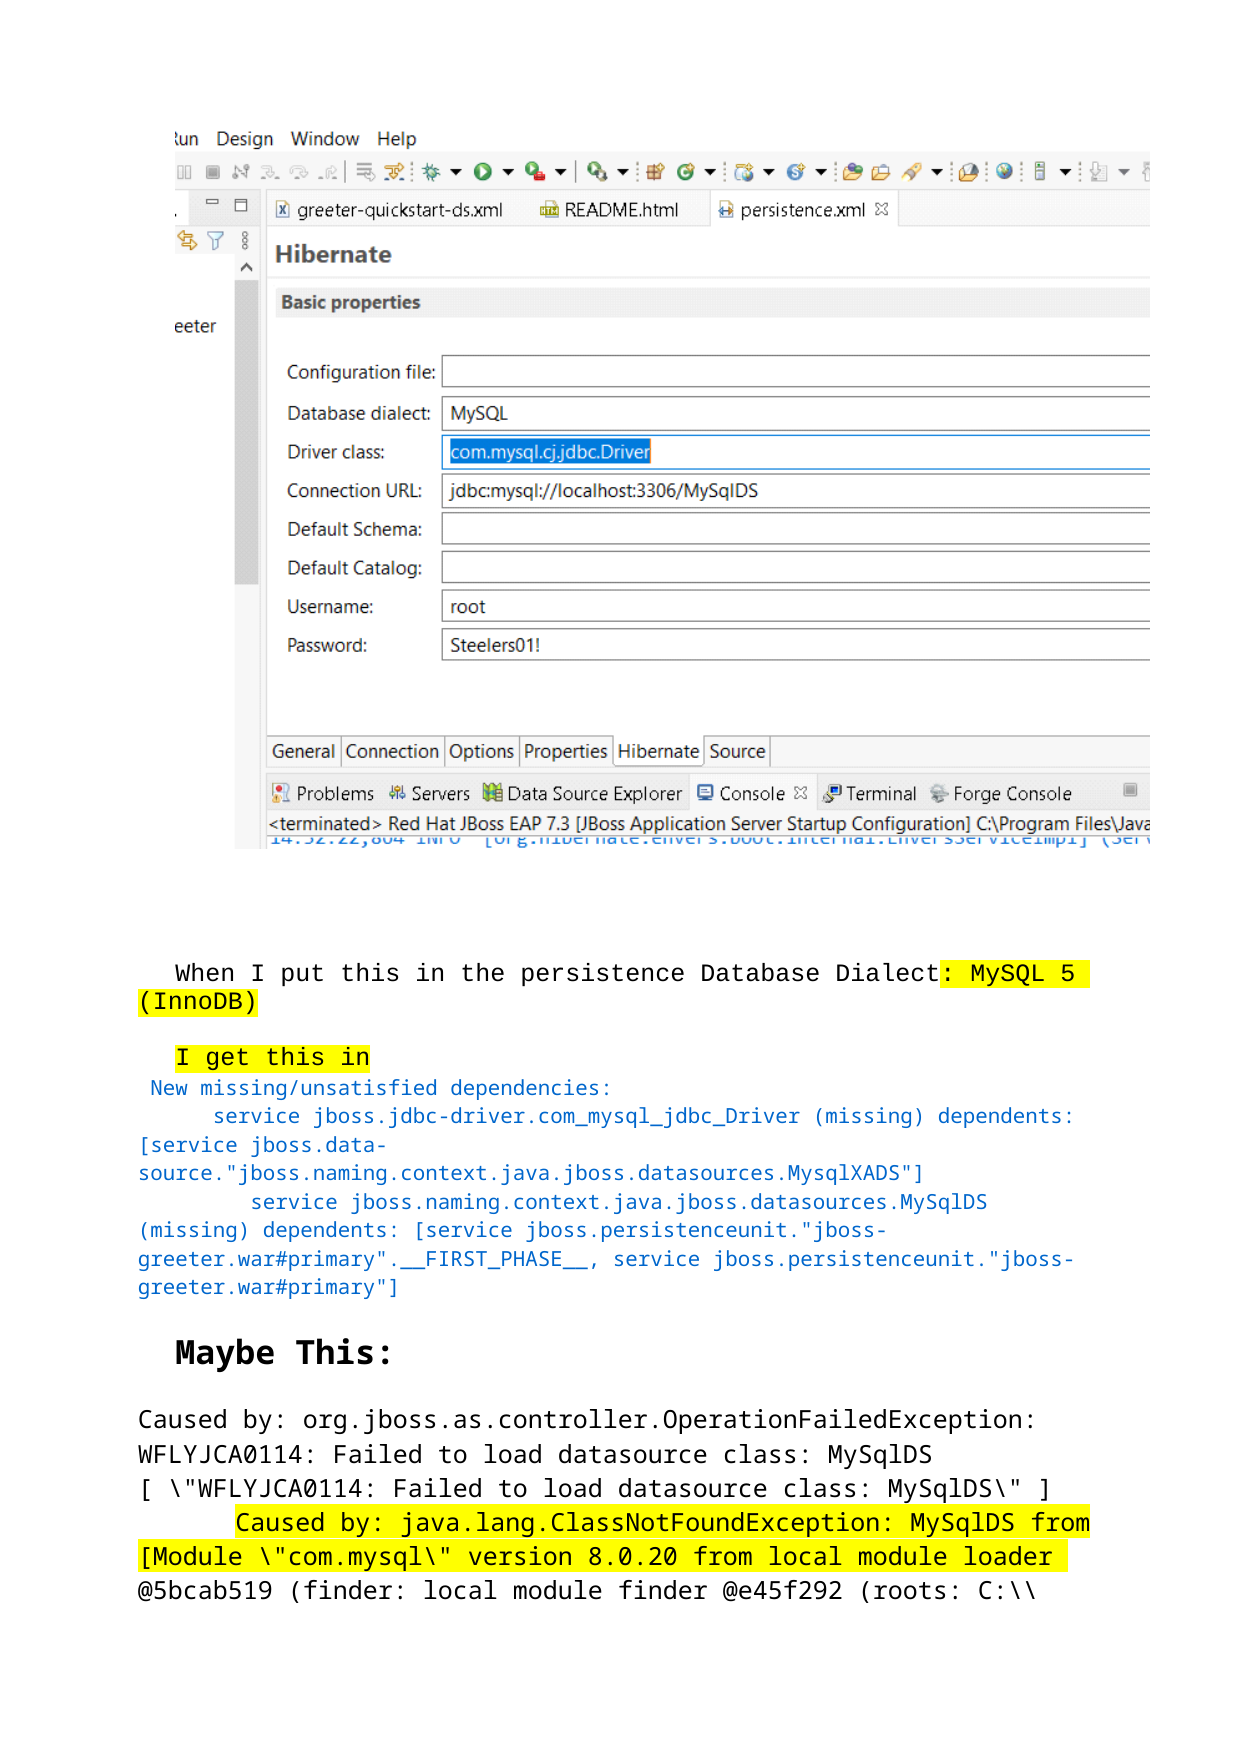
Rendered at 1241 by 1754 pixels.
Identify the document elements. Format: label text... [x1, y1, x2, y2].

text service jboss.naming.context.java.jboss.datasources.MySqlDS (missing) dependents: [service jboss.persistenceunit."jboss-greeter.war#primary".__FIRST_PHASE__, service jboss.persistenceunit."jboss-greeter.war#primary"] [138, 1187, 1103, 1301]
text Maybe This: [138, 1329, 1103, 1374]
text Caused by: org.jboss.as.controller.OperationFailedException: WFLYJCA0114: Failed to load datasource class: MySqlDS [ \"WFLYJCA0114: Failed to load datasource class: MySqlDS\" ] [138, 1402, 1103, 1504]
text New missing/unsatisfied dependencies: [138, 1073, 1103, 1102]
text I get this in [138, 1045, 1103, 1073]
text Caused by: java.lang.ClassNotFoundException: MySqlDS from [Module \"com.mysql\" version 8.0.20 from local module loader @5bcab519 (finder: local module finder @e45f292 (roots: C:\\ [138, 1504, 1103, 1607]
text service jboss.jdbc-driver.com_mysql_jdbc_Driver (missing) dependents: [service jboss.data-source."jboss.naming.context.java.jboss.datasources.MysqlXADS"] [138, 1102, 1103, 1187]
text When I put this in the persistence Database Dialect: MySQL 5 (InnoDB) [138, 960, 1103, 1017]
